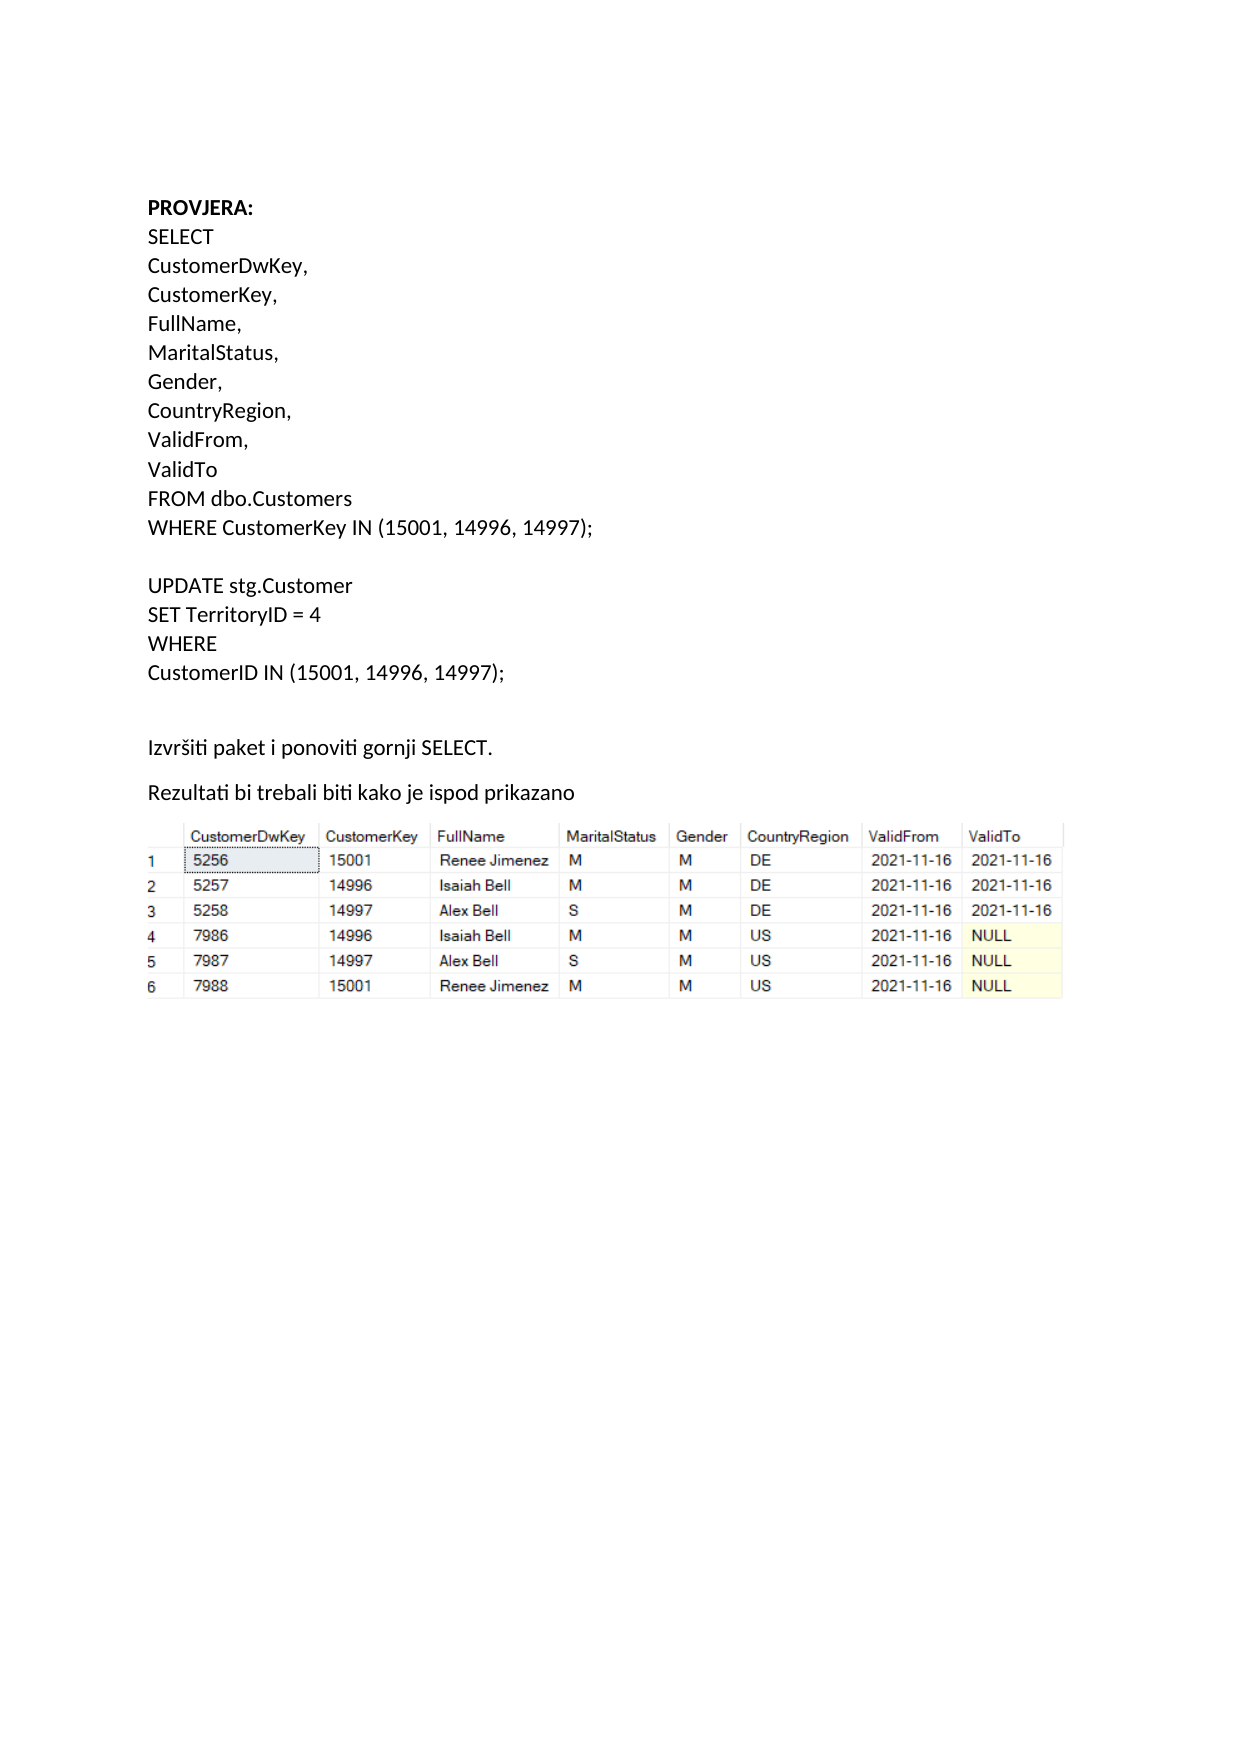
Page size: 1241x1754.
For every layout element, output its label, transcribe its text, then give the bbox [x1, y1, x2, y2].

text CustomerDwKey, [148, 251, 1093, 279]
text ValidTo [148, 455, 1093, 483]
text WHERE CustomerKey IN (15001, 14996, 14997); [148, 513, 1093, 541]
text SET TerritoryID = 4 [148, 600, 1093, 628]
text WHERE [148, 629, 1093, 657]
text PROVJERA: [148, 193, 1093, 221]
text SELECT [148, 222, 1093, 250]
text CustomerKey, [148, 280, 1093, 308]
text CustomerID IN (15001, 14996, 14997); [148, 658, 1093, 686]
text CountryRegion, [148, 397, 1093, 424]
text FROM dbo.Customers [148, 484, 1093, 512]
text MaritalStatus, [148, 338, 1093, 366]
text Izvršiti paket i ponoviti gornji SELECT. [148, 733, 1093, 761]
text Rezultati bi trebali biti kako je ispod prikazano [148, 778, 1093, 806]
text FullName, [148, 309, 1093, 337]
text ValidFrom, [148, 426, 1093, 454]
text Gender, [148, 367, 1093, 396]
text UPDATE stg.Customer [148, 571, 1093, 599]
